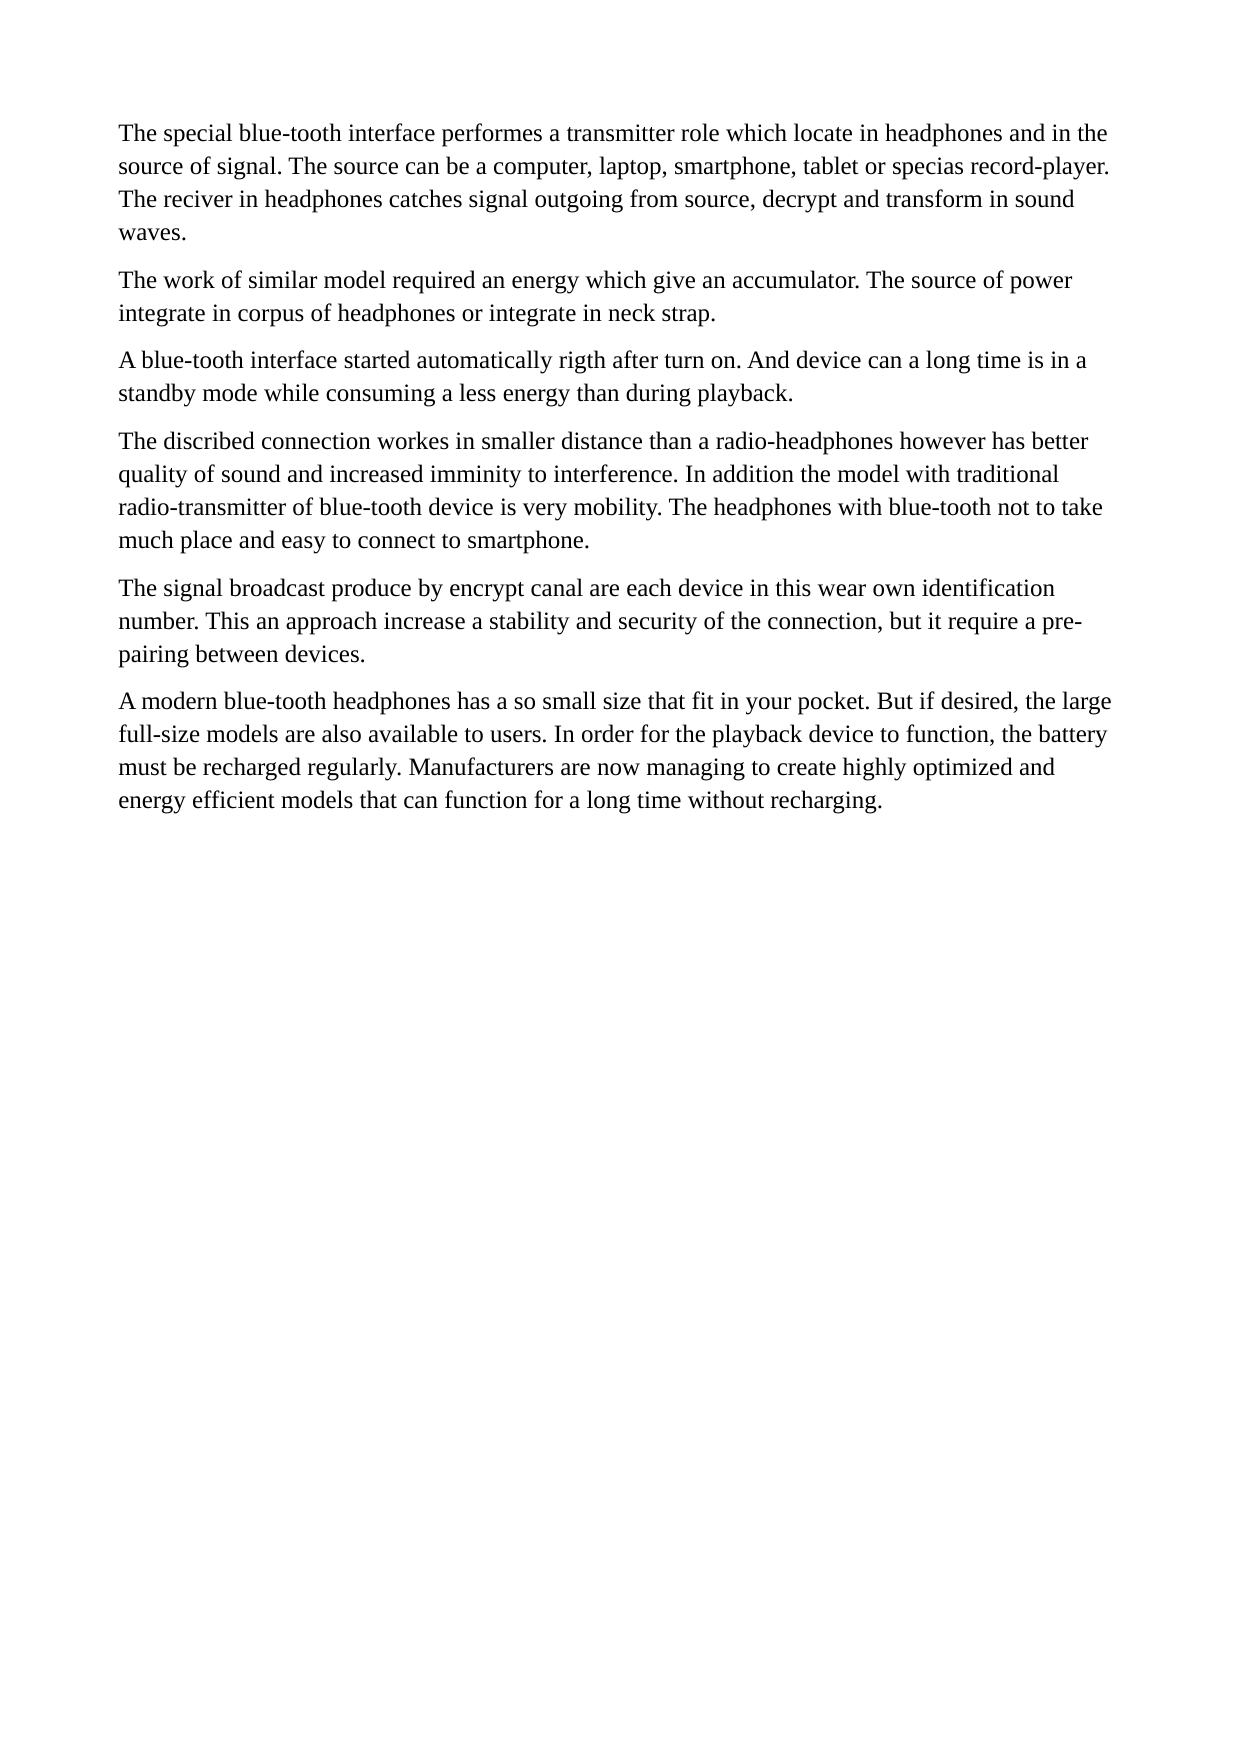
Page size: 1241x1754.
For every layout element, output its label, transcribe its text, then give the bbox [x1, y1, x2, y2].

text A modern blue-tooth headphones has a so small size that fit in your pocket. But if desired, the large full-size models are also available to users. In order for the playback device to function, the battery must be recharged regularly. Manufacturers are now managing to create highly optimized and energy efficient models that can function for a long time without recharging. [118, 686, 1122, 814]
text A blue-tooth interface started automatically rigth after turn on. And device can a long time is in a standby mode while consuming a less energy than during playback. [118, 345, 1122, 407]
text The special blue-tooth interface performes a transmitter role which locate in headphones and in the source of signal. The source can be a computer, laptop, smartphone, tablet or specias record-player. The reciver in headphones catches signal outgoing from source, decrypt and transform in sound waves. [118, 118, 1122, 246]
text The discribed connection workes in smaller distance than a radio-headphones however has better quality of sound and increased imminity to interference. In addition the model with traditional radio-transmitter of blue-tooth device is very mobility. The headphones with blue-tooth not to take much place and easy to connect to smartphone. [118, 426, 1122, 554]
text The signal broadcast produce by encrypt canal are each device in this wear own identification number. This an approach increase a stability and security of the connection, but it require a pre-pairing between devices. [118, 573, 1122, 667]
text The work of similar model required an energy which give an accumulator. The source of power integrate in corpus of headphones or integrate in neck strap. [118, 265, 1122, 327]
